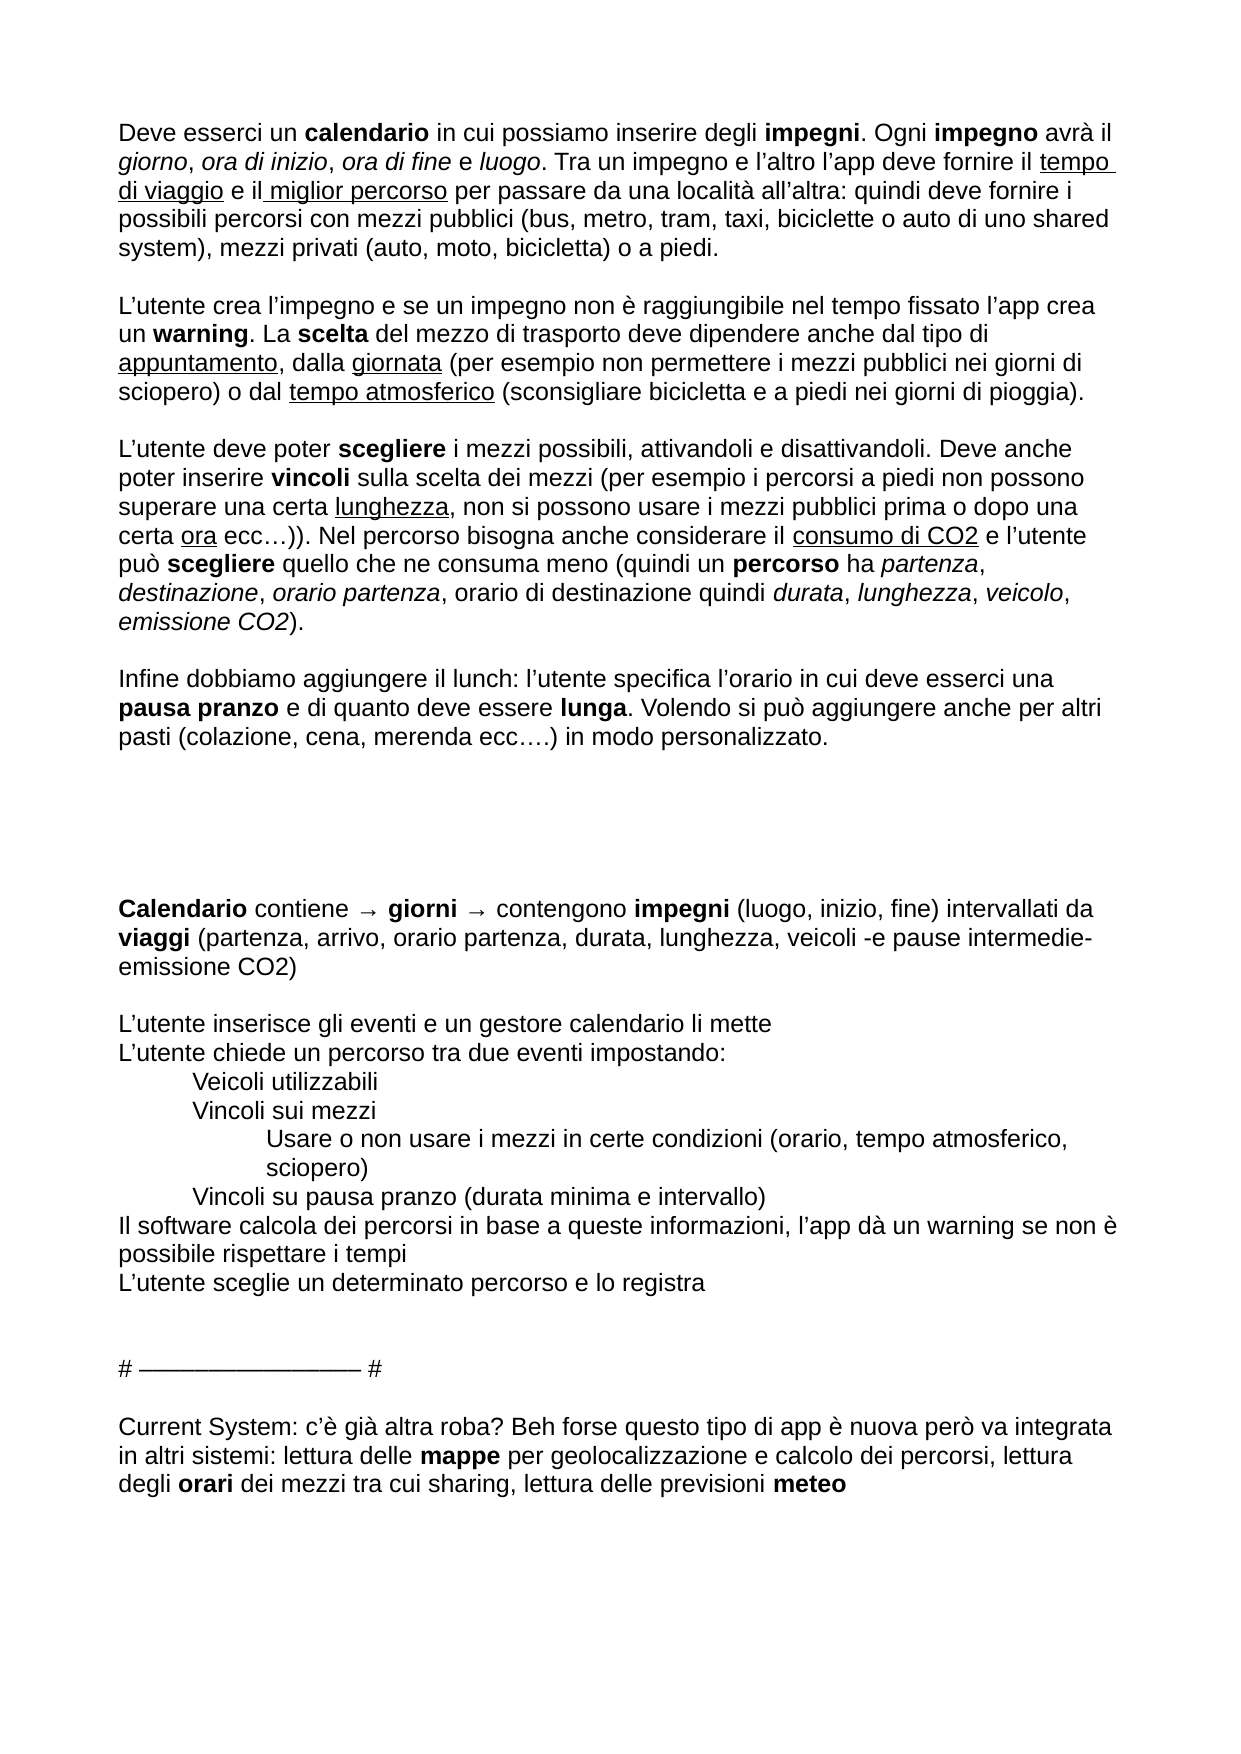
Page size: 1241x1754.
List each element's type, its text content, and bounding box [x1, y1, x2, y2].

text # –––––––––––––––– # [118, 1354, 1122, 1383]
text Infine dobbiamo aggiungere il lunch: l’utente specifica l’orario in cui deve esserci una pausa pranzo e di quanto deve essere lunga. Volendo si può aggiungere anche per altri pasti (colazione, cena, merenda ecc….) in modo personalizzato. [118, 664, 1122, 751]
text Deve esserci un calendario in cui possiamo inserire degli impegni. Ogni impegno avrà il giorno, ora di inizio, ora di fine e luogo. Tra un impegno e l’altro l’app deve fornire il tempo di viaggio e il miglior percorso per passare da una località all’altra: quindi deve fornire i possibili percorsi con mezzi pubblici (bus, metro, tram, taxi, biciclette o auto di uno shared system), mezzi privati (auto, moto, bicicletta) o a piedi. [118, 118, 1122, 262]
text Usare o non usare i mezzi in certe condizioni (orario, tempo atmosferico, sciopero) [118, 1124, 1122, 1182]
text Veicoli utilizzabili [118, 1067, 1122, 1096]
text Vincoli su pausa pranzo (durata minima e intervallo) [118, 1182, 1122, 1211]
text L’utente chiede un percorso tra due eventi impostando: [118, 1038, 1122, 1067]
text L’utente crea l’impegno e se un impegno non è raggiungibile nel tempo fissato l’app crea un warning. La scelta del mezzo di trasporto deve dipendere anche dal tipo di appuntamento, dalla giornata (per esempio non permettere i mezzi pubblici nei giorni di sciopero) o dal tempo atmosferico (sconsigliare bicicletta e a piedi nei giorni di pioggia). [118, 291, 1122, 406]
text L’utente deve poter scegliere i mezzi possibili, attivandoli e disattivandoli. Deve anche poter inserire vincoli sulla scelta dei mezzi (per esempio i percorsi a piedi non possono superare una certa lunghezza, non si possono usare i mezzi pubblici prima o dopo una certa ora ecc…)). Nel percorso bisogna anche considerare il consumo di CO2 e l’utente può scegliere quello che ne consuma meno (quindi un percorso ha partenza, destinazione, orario partenza, orario di destinazione quindi durata, lunghezza, veicolo, emissione CO2). [118, 434, 1122, 636]
text Calendario contiene → giorni → contengono impegni (luogo, inizio, fine) intervallati da viaggi (partenza, arrivo, orario partenza, durata, lunghezza, veicoli -e pause intermedie- emissione CO2) [118, 894, 1122, 981]
text L’utente sceglie un determinato percorso e lo registra [118, 1268, 1122, 1297]
text L’utente inserisce gli eventi e un gestore calendario li mette [118, 1009, 1122, 1038]
text Current System: c’è già altra roba? Beh forse questo tipo di app è nuova però va integrata in altri sistemi: lettura delle mappe per geolocalizzazione e calcolo dei percorsi, lettura degli orari dei mezzi tra cui sharing, lettura delle previsioni meteo [118, 1412, 1122, 1498]
text Il software calcola dei percorsi in base a queste informazioni, l’app dà un warning se non è possibile rispettare i tempi [118, 1211, 1122, 1268]
text Vincoli sui mezzi [118, 1096, 1122, 1124]
